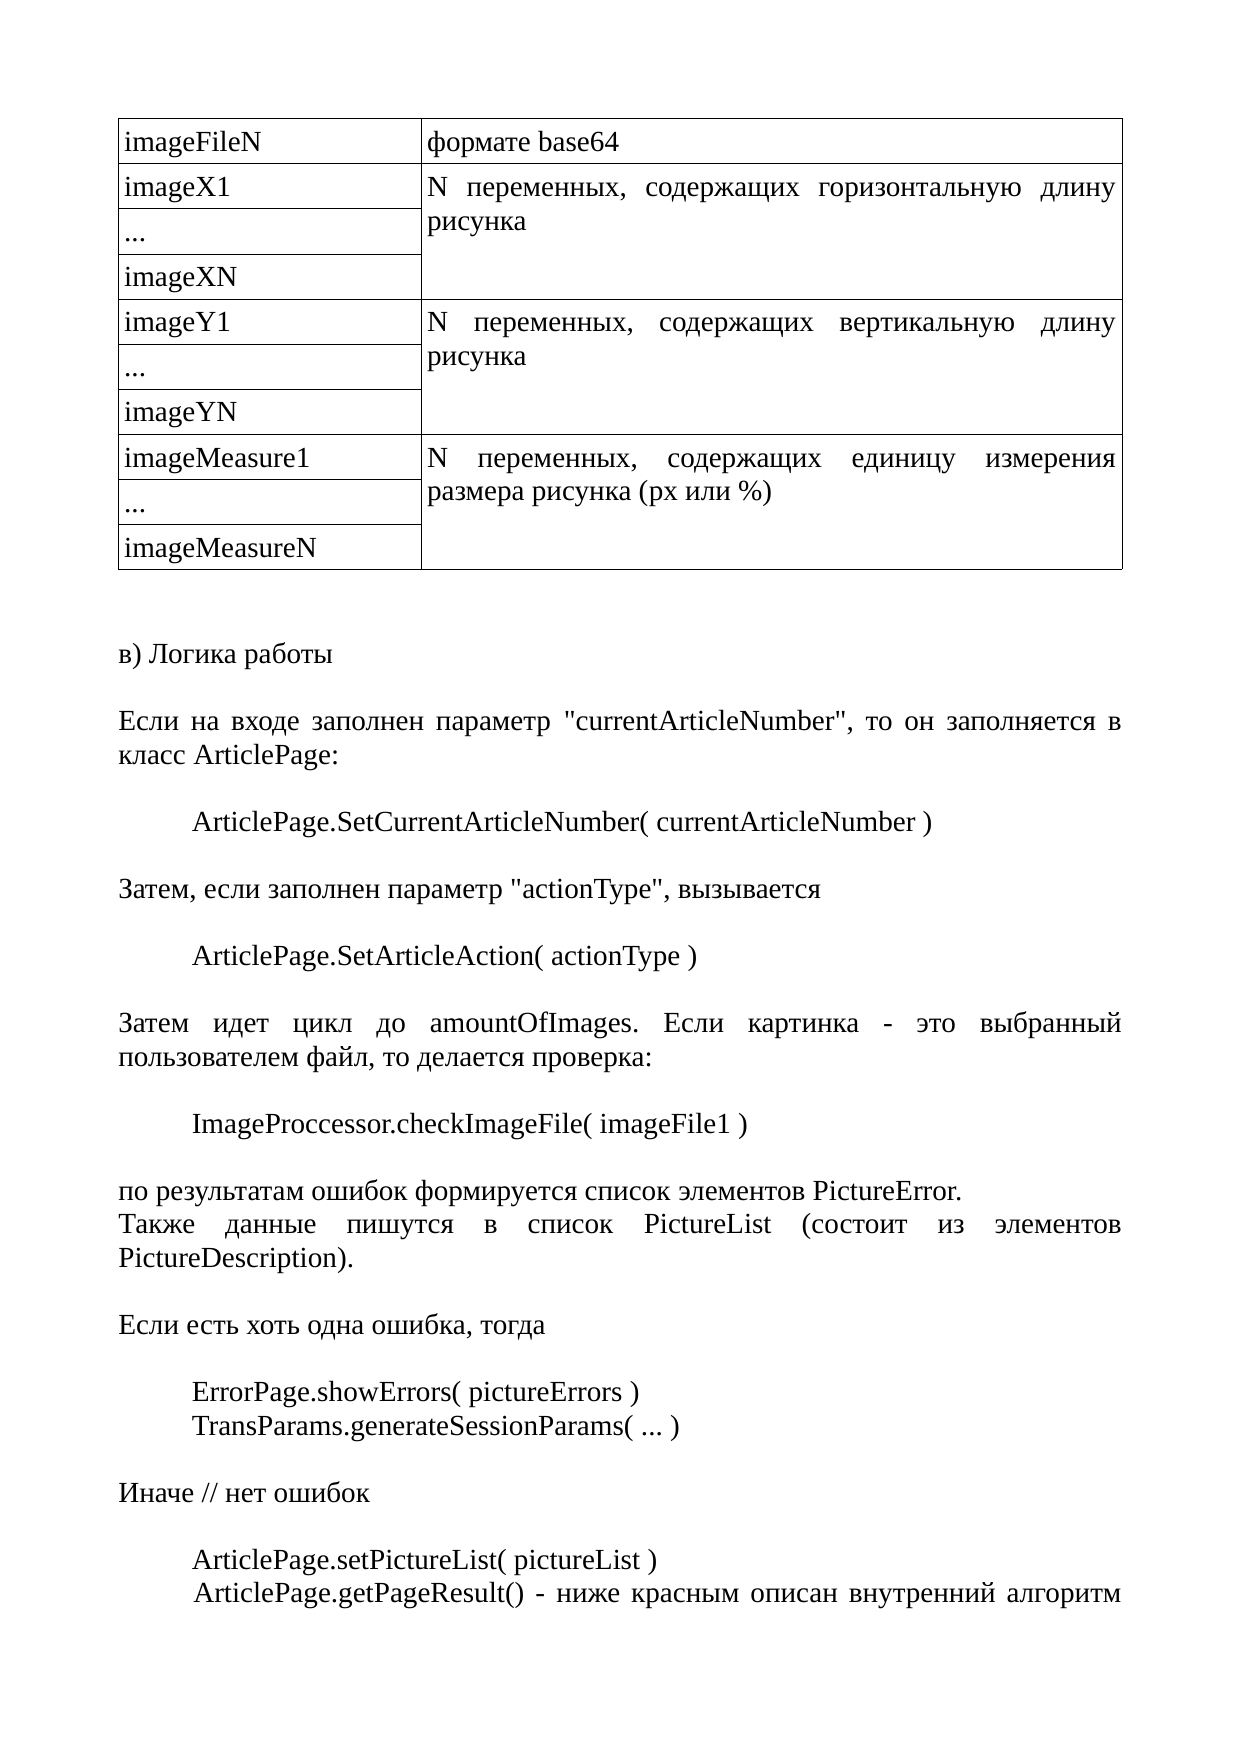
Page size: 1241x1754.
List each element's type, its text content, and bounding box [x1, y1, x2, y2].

table_cell ... [119, 209, 421, 253]
table_cell N переменных, содержащих вертикальную длину рисунка [422, 300, 1122, 434]
text Также данные пишутся в список PictureList (состоит из элементов PictureDescription). [118, 1207, 1122, 1274]
table_cell imageMeasure1 [119, 435, 421, 479]
table_cell imageFileN [119, 119, 421, 163]
table_cell imageYN [119, 390, 421, 434]
text ErrorPage.showErrors( pictureErrors ) [118, 1374, 1122, 1408]
table_cell N переменных, содержащих горизонтальную длину рисунка [422, 164, 1122, 298]
table_cell ... [119, 480, 421, 524]
table_cell imageX1 [119, 164, 421, 208]
text в) Логика работы [118, 636, 1122, 670]
text по результатам ошибок формируется список элементов PictureError. [118, 1173, 1122, 1207]
text Иначе // нет ошибок [118, 1475, 1122, 1508]
table_cell N переменных, содержащих единицу измерения размера рисунка (px или %) [422, 435, 1122, 569]
text ArticlePage.SetArticleAction( actionType ) [118, 938, 1122, 972]
text Затем идет цикл до amountOfImages. Если картинка - это выбранный пользователем файл, то делается проверка: [118, 1005, 1122, 1072]
table_cell imageMeasureN [119, 525, 421, 569]
table_cell формате base64 [422, 119, 1122, 163]
text ArticlePage.setPictureList( pictureList ) [118, 1542, 1122, 1576]
table_cell imageY1 [119, 300, 421, 344]
text Затем, если заполнен параметр "actionType", вызывается [118, 871, 1122, 905]
table_cell ... [119, 345, 421, 389]
table_cell imageXN [119, 255, 421, 298]
text TransParams.generateSessionParams( ... ) [118, 1408, 1122, 1441]
text Если на входе заполнен параметр "currentArticleNumber", то он заполняется в класс ArticlePage: [118, 703, 1122, 771]
text Если есть хоть одна ошибка, тогда [118, 1307, 1122, 1341]
text ImageProccessor.checkImageFile( imageFile1 ) [118, 1106, 1122, 1139]
text ArticlePage.SetCurrentArticleNumber( currentArticleNumber ) [118, 804, 1122, 838]
text ArticlePage.getPageResult() - ниже красным описан внутренний алгоритм [193, 1576, 1122, 1609]
